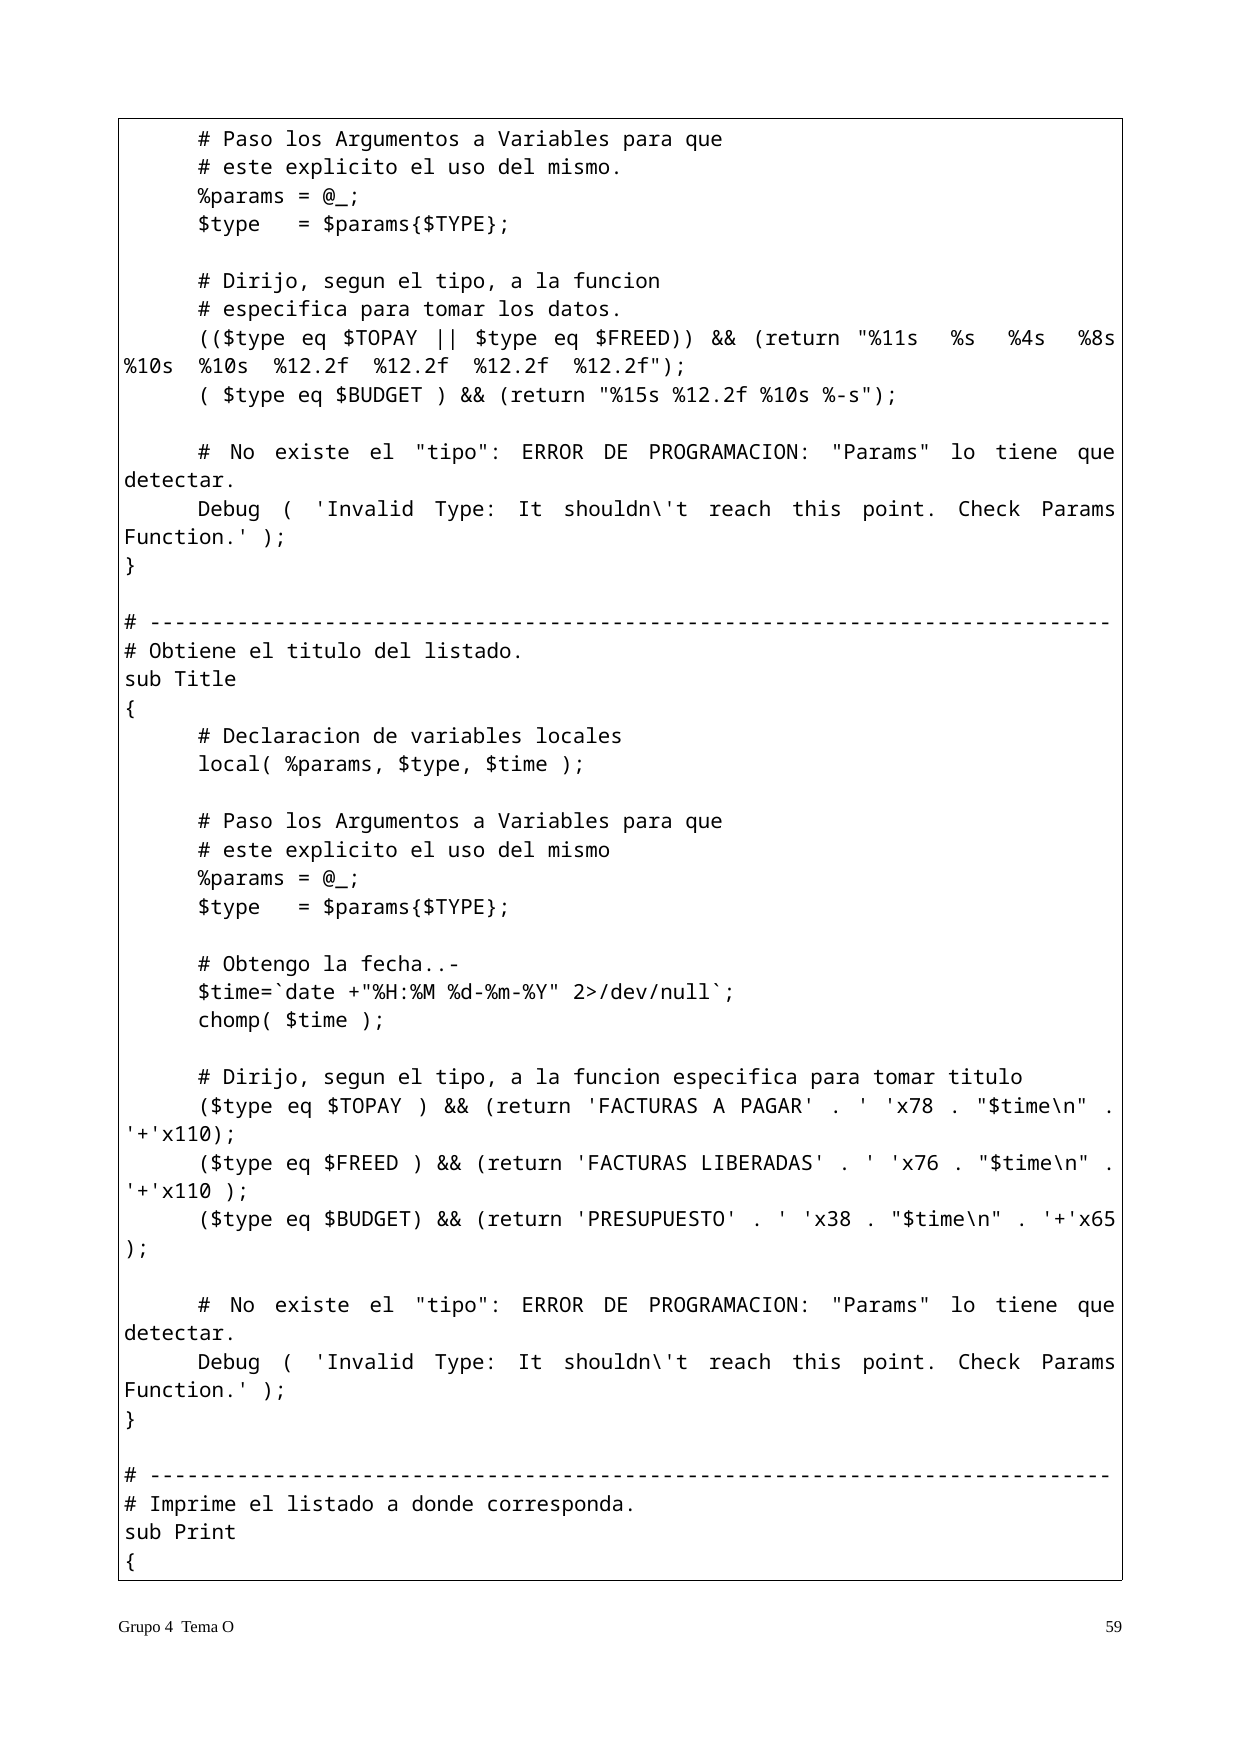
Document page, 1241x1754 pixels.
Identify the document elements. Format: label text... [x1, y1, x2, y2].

table_header # Paso los Argumentos a Variables para que # este explicito el uso del mismo. %params = @_; $type = $params{$TYPE}; # Dirijo, segun el tipo, a la funcion # especifica para tomar los datos. (($type eq $TOPAY || $type eq $FREED)) && (return "%11s %s %4s %8s %10s %10s %12.2f %12.2f %12.2f %12.2f"); ( $type eq $BUDGET ) && (return "%15s %12.2f %10s %-s"); # No existe el "tipo": ERROR DE PROGRAMACION: "Params" lo tiene que detectar. Debug ( 'Invalid Type: It shouldn\'t reach this point. Check Params Function.' ); } # ----------------------------------------------------------------------------- # Obtiene el titulo del listado. sub Title { # Declaracion de variables locales local( %params, $type, $time ); # Paso los Argumentos a Variables para que # este explicito el uso del mismo %params = @_; $type = $params{$TYPE}; # Obtengo la fecha..- $time=`date +"%H:%M %d-%m-%Y" 2>/dev/null`; chomp( $time ); # Dirijo, segun el tipo, a la funcion especifica para tomar titulo ($type eq $TOPAY ) && (return 'FACTURAS A PAGAR' . ' 'x78 . "$time\n" . '+'x110); ($type eq $FREED ) && (return 'FACTURAS LIBERADAS' . ' 'x76 . "$time\n" . '+'x110 ); ($type eq $BUDGET) && (return 'PRESUPUESTO' . ' 'x38 . "$time\n" . '+'x65 ); # No existe el "tipo": ERROR DE PROGRAMACION: "Params" lo tiene que detectar. Debug ( 'Invalid Type: It shouldn\'t reach this point. Check Params Function.' ); } # ----------------------------------------------------------------------------- # Imprime el listado a donde corresponda. sub Print { [119, 119, 1122, 1580]
